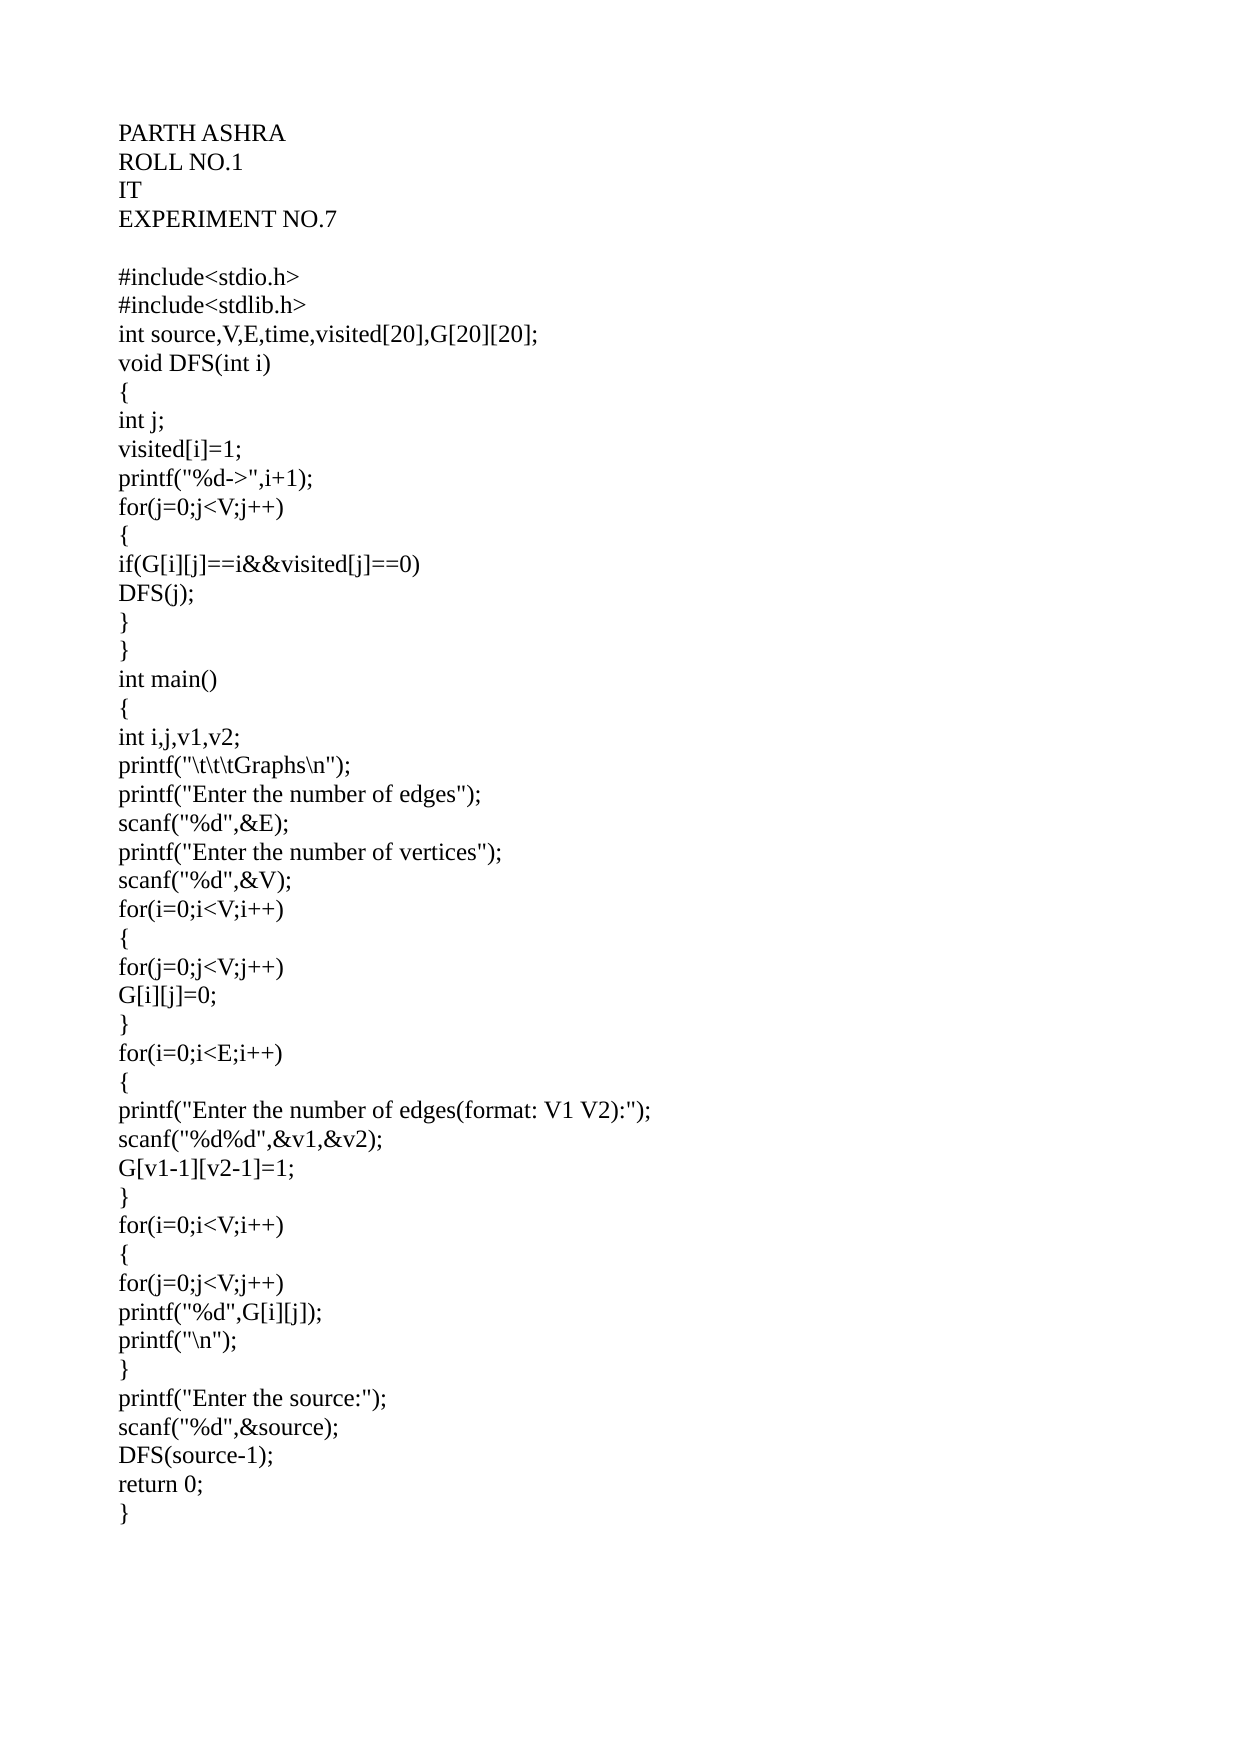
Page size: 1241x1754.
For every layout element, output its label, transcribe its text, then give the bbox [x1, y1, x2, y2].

text } [118, 607, 1122, 636]
text for(j=0;j<V;j++) [118, 952, 1122, 981]
text } [118, 1354, 1122, 1383]
text printf("\t\t\tGraphs\n"); [118, 751, 1122, 779]
text if(G[i][j]==i&&visited[j]==0) [118, 549, 1122, 578]
text int main() [118, 664, 1122, 693]
text for(i=0;i<E;i++) [118, 1038, 1122, 1067]
text ROLL NO.1 [118, 147, 1122, 176]
text printf("\n"); [118, 1326, 1122, 1354]
text printf("Enter the number of vertices"); [118, 837, 1122, 866]
text } [118, 1009, 1122, 1038]
text DFS(j); [118, 578, 1122, 607]
text DFS(source-1); [118, 1441, 1122, 1469]
text for(i=0;i<V;i++) [118, 894, 1122, 923]
text printf("%d->",i+1); [118, 463, 1122, 492]
text { [118, 923, 1122, 952]
text visited[i]=1; [118, 434, 1122, 463]
text #include<stdio.h> [118, 262, 1122, 291]
text int j; [118, 406, 1122, 434]
text EXPERIMENT NO.7 [118, 204, 1122, 233]
text } [118, 1182, 1122, 1211]
text printf("Enter the number of edges"); [118, 779, 1122, 808]
text { [118, 377, 1122, 406]
text int source,V,E,time,visited[20],G[20][20]; [118, 319, 1122, 348]
text printf("%d",G[i][j]); [118, 1297, 1122, 1326]
text void DFS(int i) [118, 348, 1122, 377]
text PARTH ASHRA [118, 118, 1122, 147]
text for(j=0;j<V;j++) [118, 1268, 1122, 1297]
text for(i=0;i<V;i++) [118, 1211, 1122, 1239]
text return 0; [118, 1469, 1122, 1498]
text for(j=0;j<V;j++) [118, 492, 1122, 521]
text { [118, 521, 1122, 549]
text int i,j,v1,v2; [118, 722, 1122, 751]
text } [118, 636, 1122, 664]
text { [118, 1239, 1122, 1268]
text printf("Enter the source:"); [118, 1383, 1122, 1412]
text scanf("%d%d",&v1,&v2); [118, 1124, 1122, 1153]
text printf("Enter the number of edges(format: V1 V2):"); [118, 1096, 1122, 1124]
text G[v1-1][v2-1]=1; [118, 1153, 1122, 1182]
text scanf("%d",&V); [118, 866, 1122, 894]
text { [118, 1067, 1122, 1096]
text } [118, 1498, 1122, 1527]
text { [118, 693, 1122, 722]
text IT [118, 176, 1122, 204]
text #include<stdlib.h> [118, 291, 1122, 319]
text scanf("%d",&E); [118, 808, 1122, 837]
text G[i][j]=0; [118, 981, 1122, 1009]
text scanf("%d",&source); [118, 1412, 1122, 1441]
